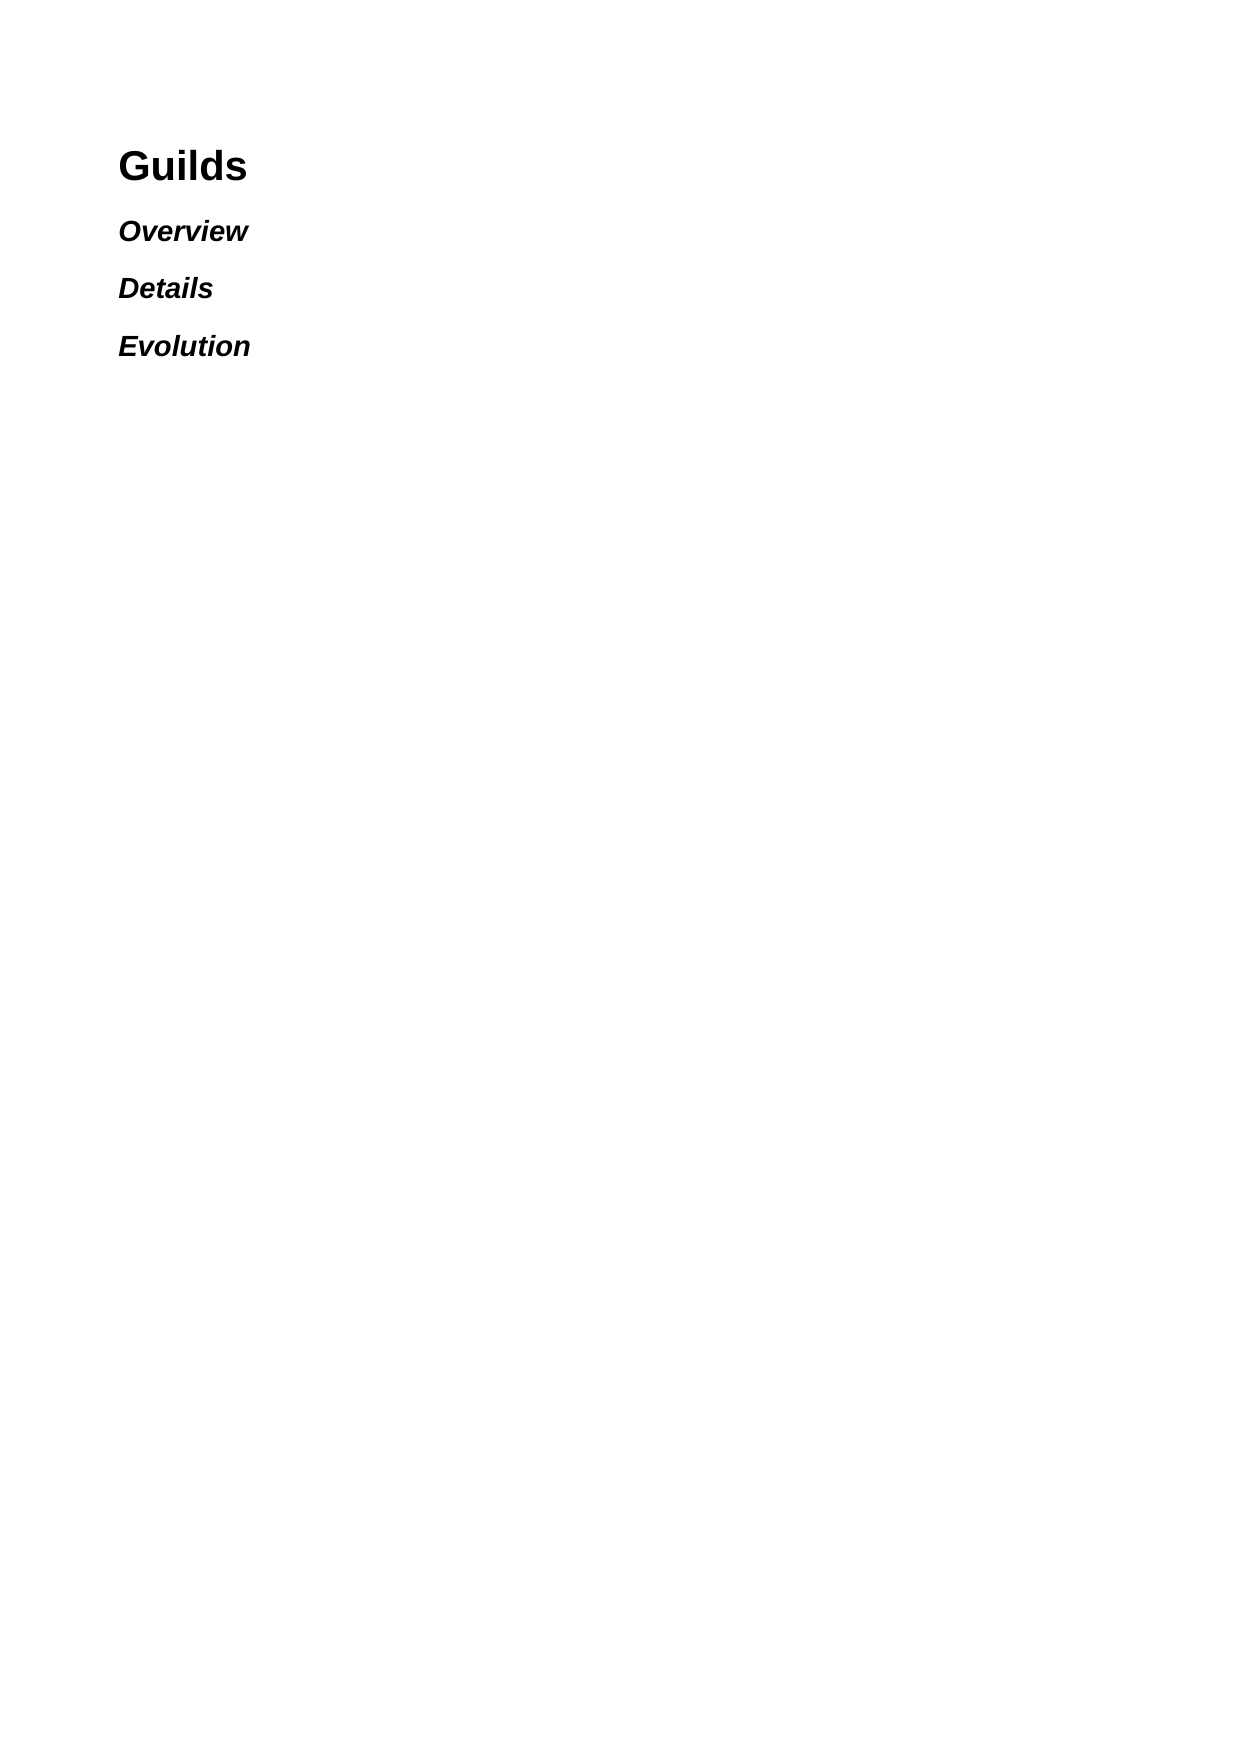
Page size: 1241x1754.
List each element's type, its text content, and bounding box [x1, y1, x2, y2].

subtitle Evolution [118, 330, 1122, 362]
subtitle Details [118, 272, 1122, 305]
subtitle Guilds [118, 143, 1122, 190]
subtitle Overview [118, 215, 1122, 247]
